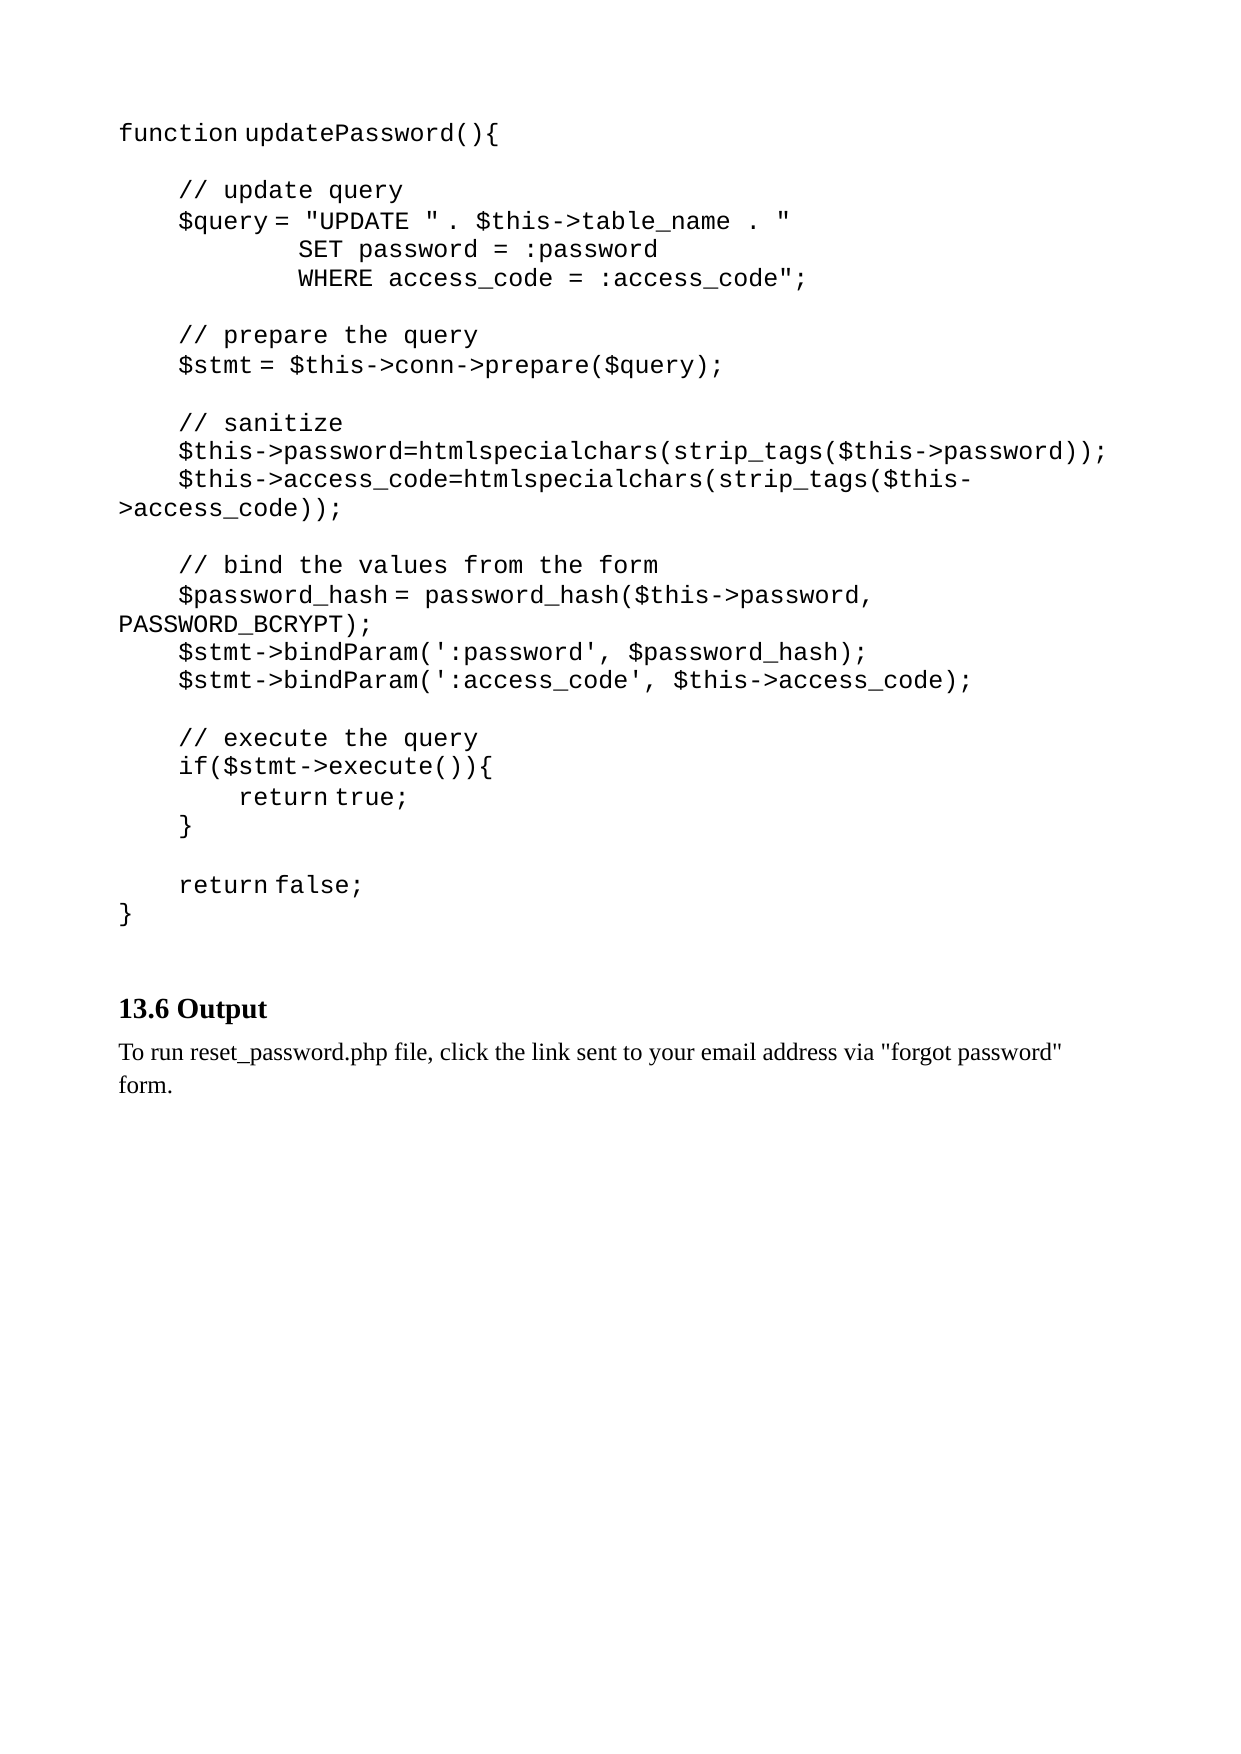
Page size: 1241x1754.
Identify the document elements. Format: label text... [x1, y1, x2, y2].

subtitle 13.6 Output [118, 991, 1122, 1025]
text To run reset_password.php file, click the link sent to your email address via "forgot password" form. [118, 1037, 1122, 1099]
table_header function updatePassword(){ // update query $query = "UPDATE " . $this->table_name . " SET password = :password WHERE access_code = :access_code"; // prepare the query $stmt = $this->conn->prepare($query); // sanitize $this->password=htmlspecialchars(strip_tags($this->password)); $this->access_code=htmlspecialchars(strip_tags($this->access_code)); // bind the values from the form $password_hash = password_hash($this->password, PASSWORD_BCRYPT); $stmt->bindParam(':password', $password_hash); $stmt->bindParam(':access_code', $this->access_code); // execute the query if($stmt->execute()){ return true; } return false; } [118, 118, 1122, 929]
